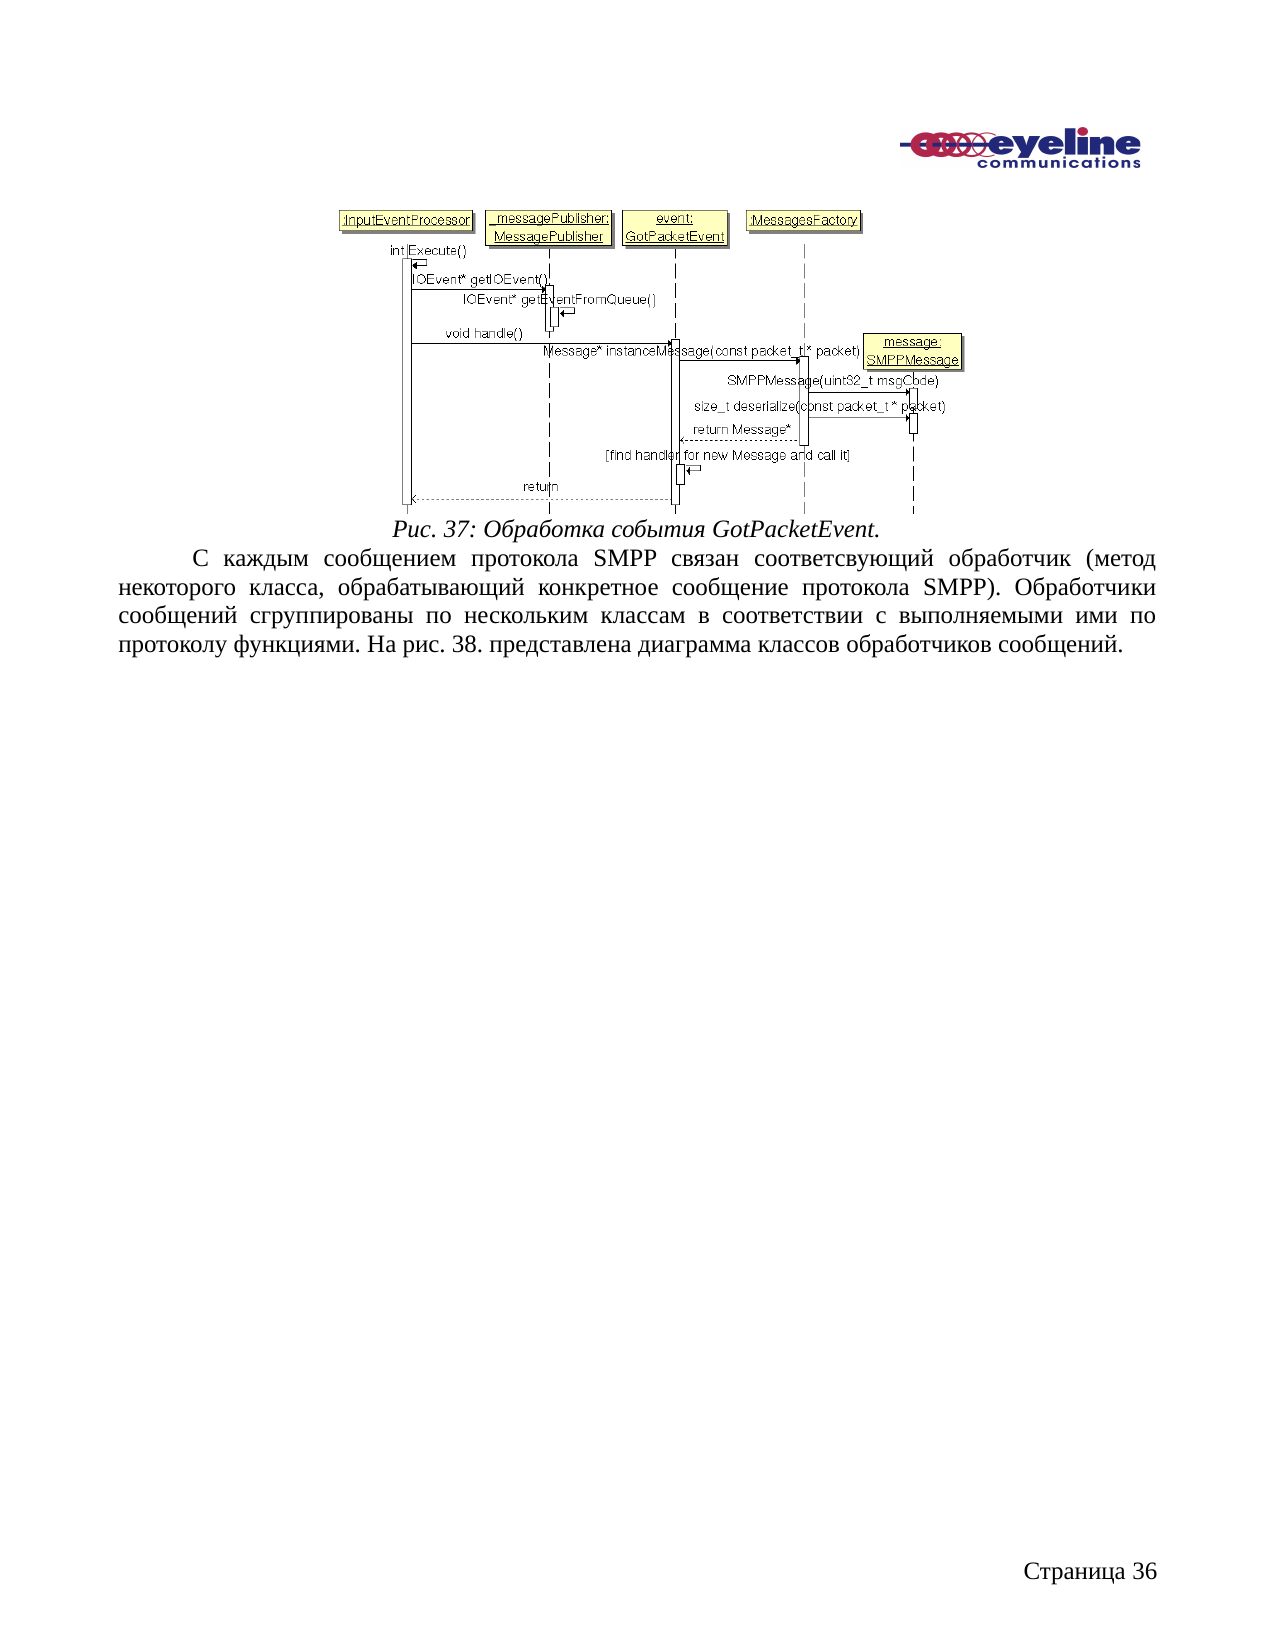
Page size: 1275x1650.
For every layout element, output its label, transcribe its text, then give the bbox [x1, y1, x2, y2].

picture [301, 206, 974, 514]
text Рис. 37: Обработка события GotPacketEvent. [301, 514, 973, 543]
text С каждым сообщением протокола SMPP связан соответсвующий обработчик (метод некоторого класса, обрабатывающий конкретное сообщение протокола SMPP). Обработчики сообщений сгруппированы по нескольким классам в соответствии с выполняемыми ими по протоколу функциями. На рис. 38. представлена диаграмма классов обработчиков сообщений. [118, 206, 1157, 658]
picture [900, 127, 1141, 168]
